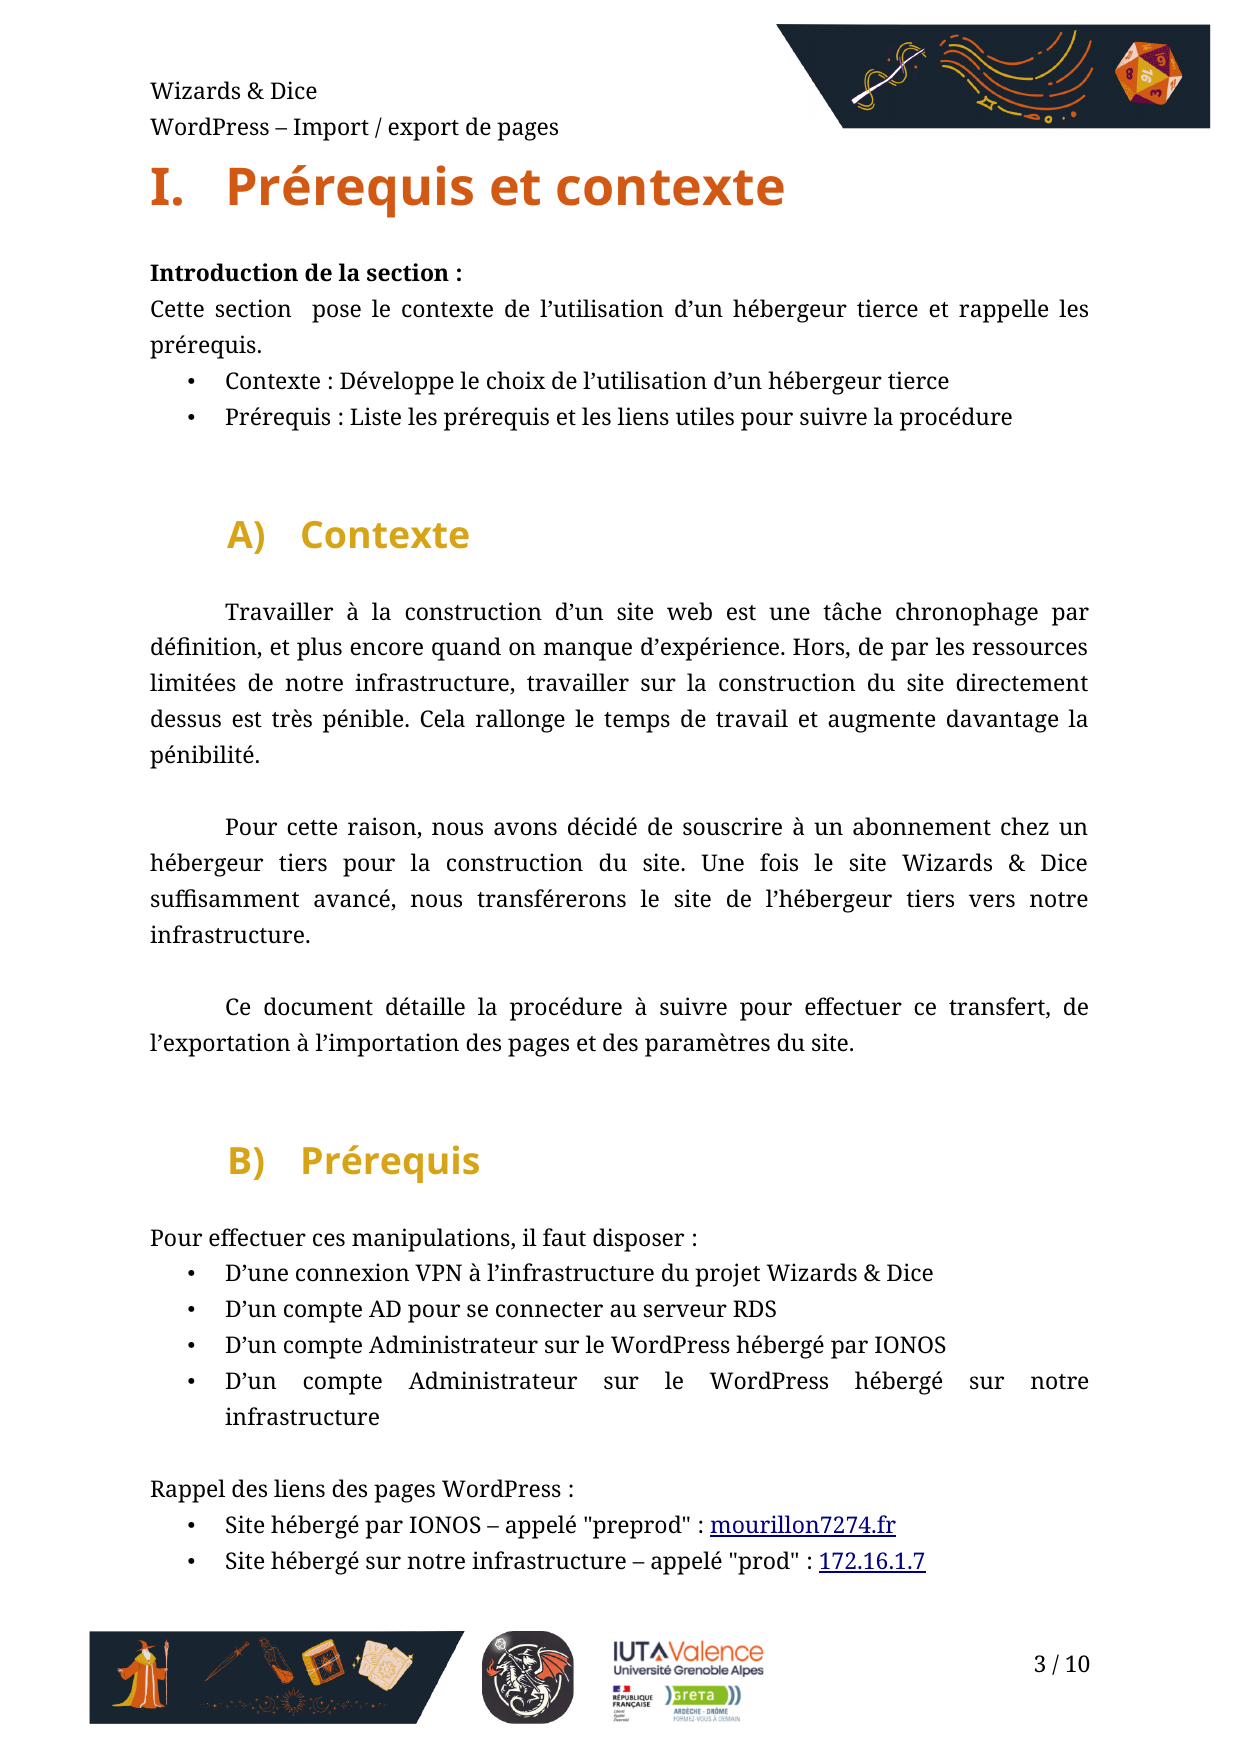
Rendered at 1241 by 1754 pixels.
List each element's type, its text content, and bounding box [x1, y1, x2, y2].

text Ce document détaille la procédure à suivre pour effectuer ce transfert, de l’exportation à l’importation des pages et des paramètres du site. [150, 991, 1090, 1058]
list Site hébergé sur notre infrastructure – appelé "prod" : 172.16.1.7 [187, 1545, 1090, 1576]
picture [81, 1620, 788, 1733]
list D’un compte AD pour se connecter au serveur RDS [187, 1293, 1090, 1324]
subtitle Prérequis [227, 1134, 1090, 1186]
subtitle Contexte [227, 508, 1090, 559]
text Travailler à la construction d’un site web est une tâche chronophage par définition, et plus encore quand on manque d’expérience. Hors, de par les ressources limitées de notre infrastructure, travailler sur la construction du site directement dessus est très pénible. Cela rallonge le temps de travail et augmente davantage la pénibilité. [150, 595, 1090, 770]
list D’un compte Administrateur sur le WordPress hébergé par IONOS [187, 1329, 1090, 1361]
list D’une connexion VPN à l’infrastructure du projet Wizards & Dice [187, 1257, 1090, 1289]
text Introduction de la section : [150, 257, 1090, 288]
subtitle Prérequis et contexte [150, 150, 1090, 221]
list Site hébergé par IONOS – appelé "preprod" : mourillon7274.fr [187, 1509, 1090, 1540]
picture [771, 21, 1218, 131]
text Cette section pose le contexte de l’utilisation d’un hébergeur tierce et rappelle les prérequis. [150, 293, 1090, 360]
text Pour effectuer ces manipulations, il faut disposer : [150, 1221, 1090, 1253]
list Prérequis : Liste les prérequis et les liens utiles pour suivre la procédure [187, 401, 1090, 432]
list Contexte : Développe le choix de l’utilisation d’un hébergeur tierce [187, 365, 1090, 396]
list D’un compte Administrateur sur le WordPress hébergé sur notre infrastructure [187, 1365, 1090, 1432]
text Pour cette raison, nous avons décidé de souscrire à un abonnement chez un hébergeur tiers pour la construction du site. Une fois le site Wizards & Dice suffisamment avancé, nous transférerons le site de l’hébergeur tiers vers notre infrastructure. [150, 811, 1090, 950]
text Rappel des liens des pages WordPress : [150, 1473, 1090, 1504]
